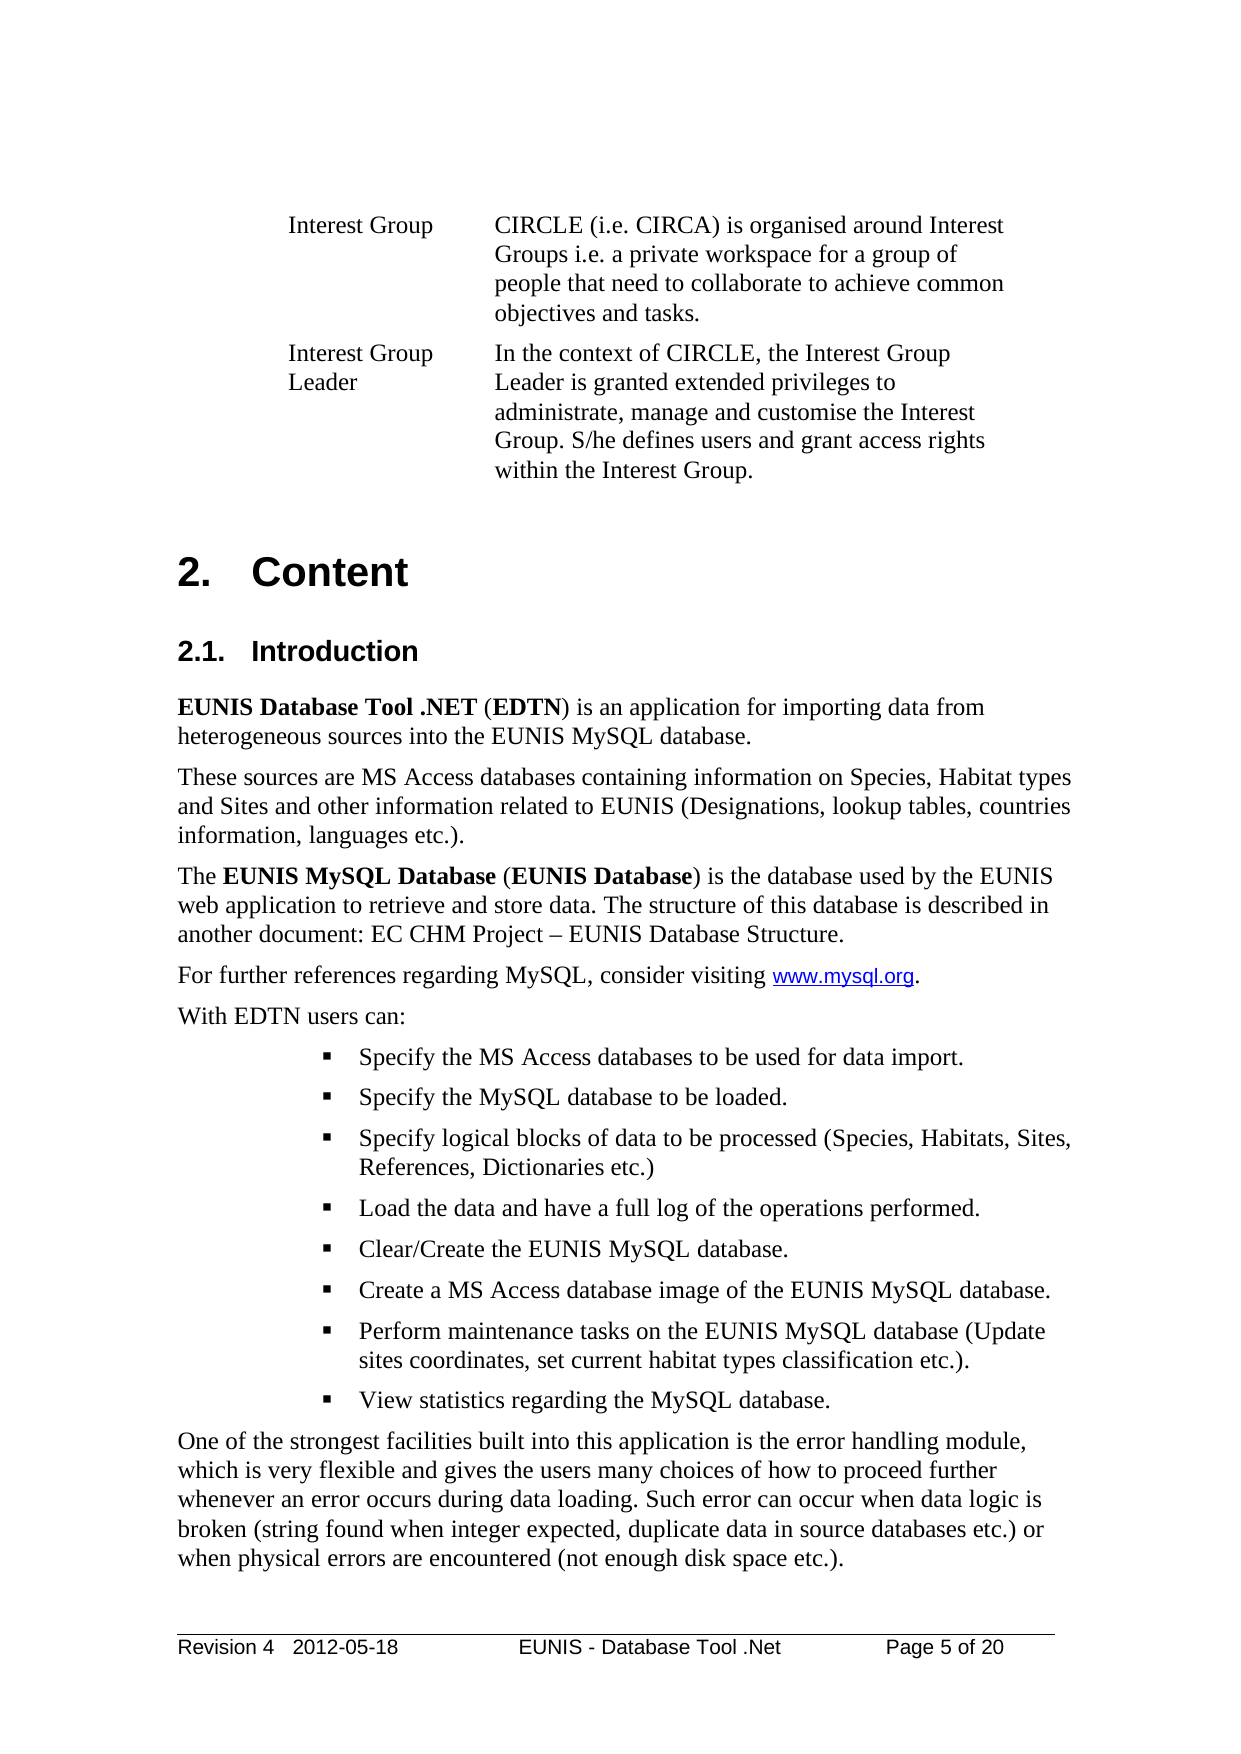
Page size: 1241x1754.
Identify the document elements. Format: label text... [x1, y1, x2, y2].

text These sources are MS Access databases containing information on Species, Habitat types and Sites and other information related to EUNIS (Designations, lookup tables, countries information, languages etc.). [177, 762, 1092, 849]
table_cell Interest Group Leader [281, 338, 487, 495]
text For further references regarding MySQL, consider visiting www.mysql.org. [177, 960, 1092, 989]
text The EUNIS MySQL Database (EUNIS Database) is the database used by the EUNIS web application to retrieve and store data. The structure of this database is described in another document: EC CHM Project – EUNIS Database Structure. [177, 861, 1092, 948]
list Create a MS Access database image of the EUNIS MySQL database. [321, 1275, 1092, 1304]
table_cell In the context of CIRCLE, the Interest Group Leader is granted extended privileges to administrate, manage and customise the Interest Group. S/he defines users and grant access rights within the Interest Group. [487, 338, 1023, 495]
list Specify logical blocks of data to be processed (Species, Habitats, Sites, References, Dictionaries etc.) [321, 1123, 1092, 1181]
text One of the strongest facilities built into this application is the error handling module, which is very flexible and gives the users many choices of how to proceed further whenever an error occurs during data loading. Such error can occur when data logic is broken (string found when integer expected, duplicate data in source databases etc.) or when physical errors are encountered (not enough disk space etc.). [177, 1426, 1092, 1572]
list Load the data and have a full log of the operations performed. [321, 1193, 1092, 1222]
list View statistics regarding the MySQL database. [321, 1385, 1092, 1414]
text With EDTN users can: [177, 1001, 1092, 1030]
list Specify the MS Access databases to be used for data import. [321, 1041, 1092, 1071]
subtitle Introduction [177, 634, 1092, 667]
list Perform maintenance tasks on the EUNIS MySQL database (Update sites coordinates, set current habitat types classification etc.). [321, 1316, 1092, 1374]
table_cell Interest Group [281, 210, 487, 338]
text EUNIS Database Tool .NET (EDTN) is an application for importing data from heterogeneous sources into the EUNIS MySQL database. [177, 692, 1092, 750]
subtitle Content [177, 548, 1092, 596]
table_cell CIRCLE (i.e. CIRCA) is organised around Interest Groups i.e. a private workspace for a group of people that need to collaborate to achieve common objectives and tasks. [487, 210, 1023, 338]
list Specify the MySQL database to be loaded. [321, 1082, 1092, 1111]
list Clear/Create the EUNIS MySQL database. [321, 1234, 1092, 1263]
